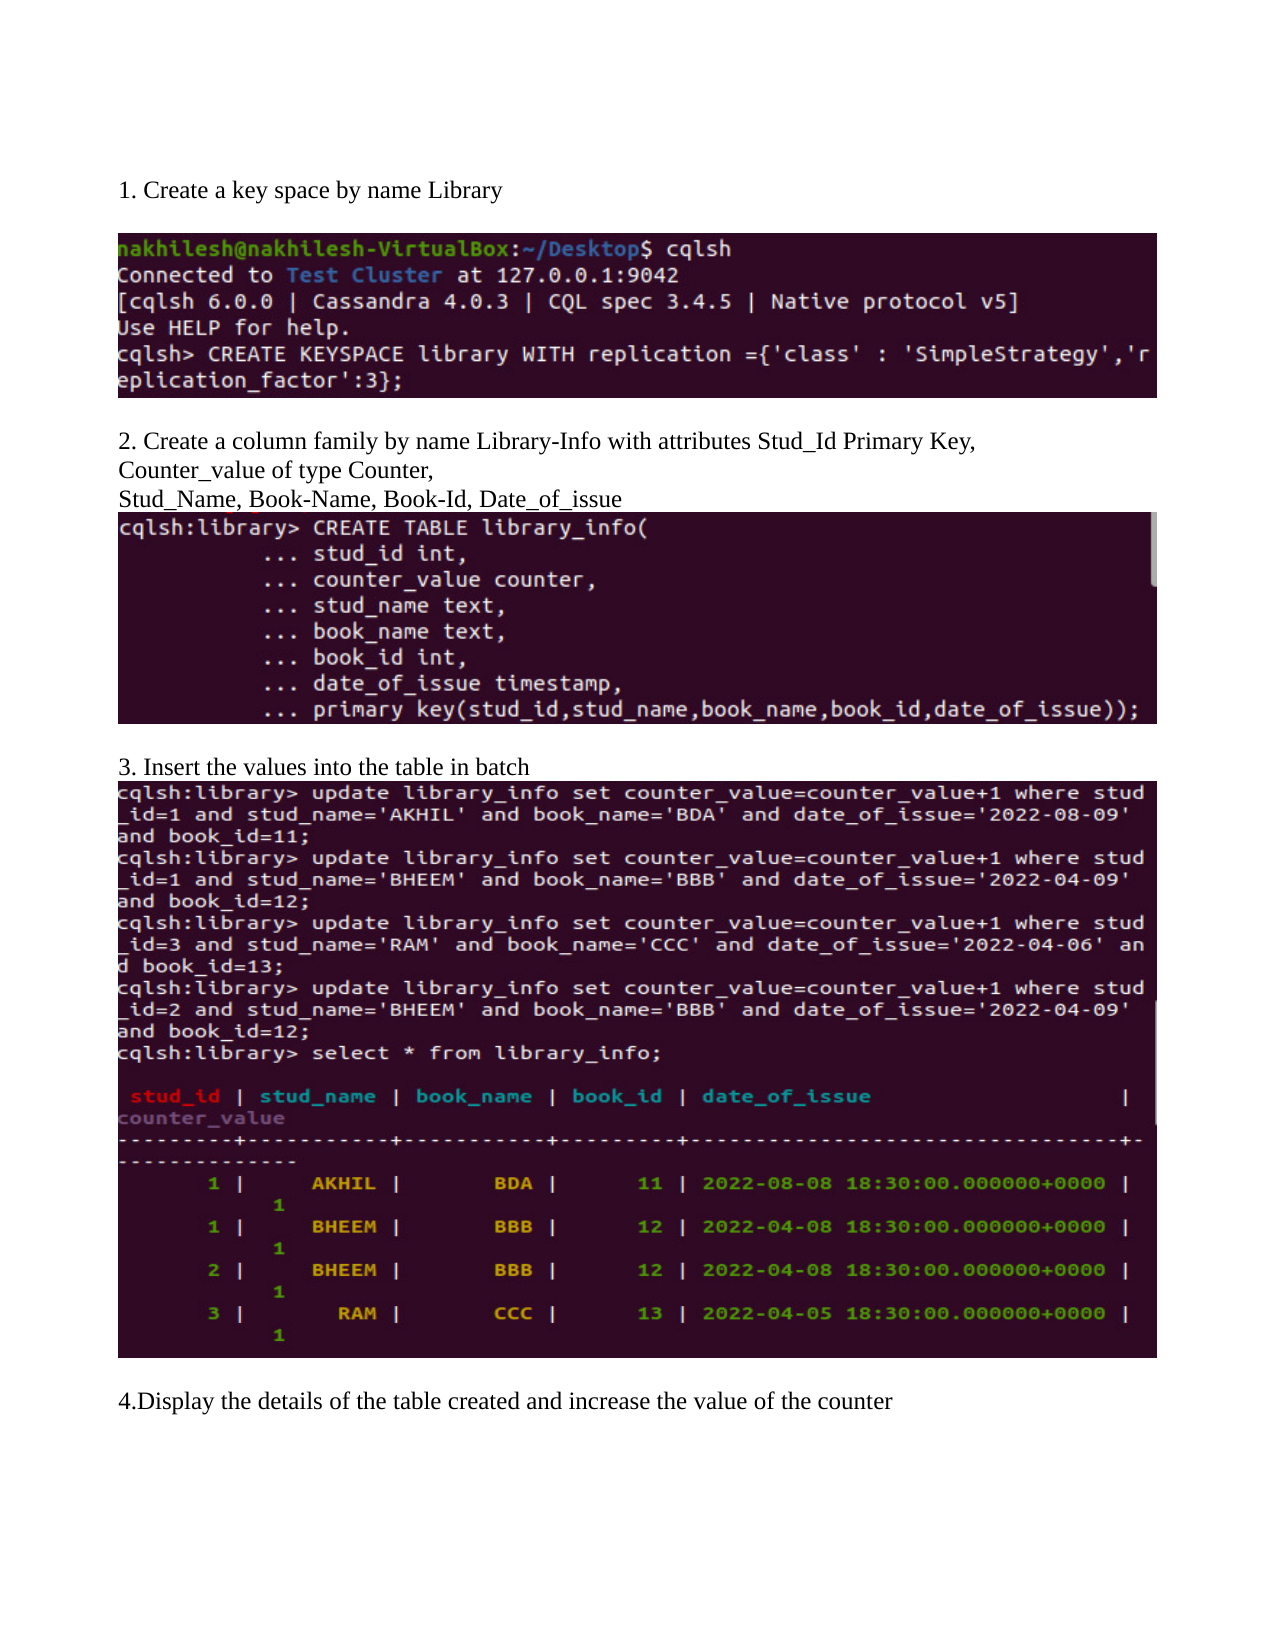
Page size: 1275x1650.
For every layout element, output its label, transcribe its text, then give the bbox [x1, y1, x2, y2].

text 4.Display the details of the table created and increase the value of the counter [118, 1386, 1157, 1415]
text 2. Create a column family by name Library-Info with attributes Stud_Id Primary Key, [118, 426, 1157, 455]
text 3. Insert the values into the table in batch [118, 752, 1157, 781]
text Stud_Name, Book-Name, Book-Id, Date_of_issue [118, 484, 1157, 512]
text Counter_value of type Counter, [118, 455, 1157, 484]
text 1. Create a key space by name Library [118, 176, 1157, 204]
